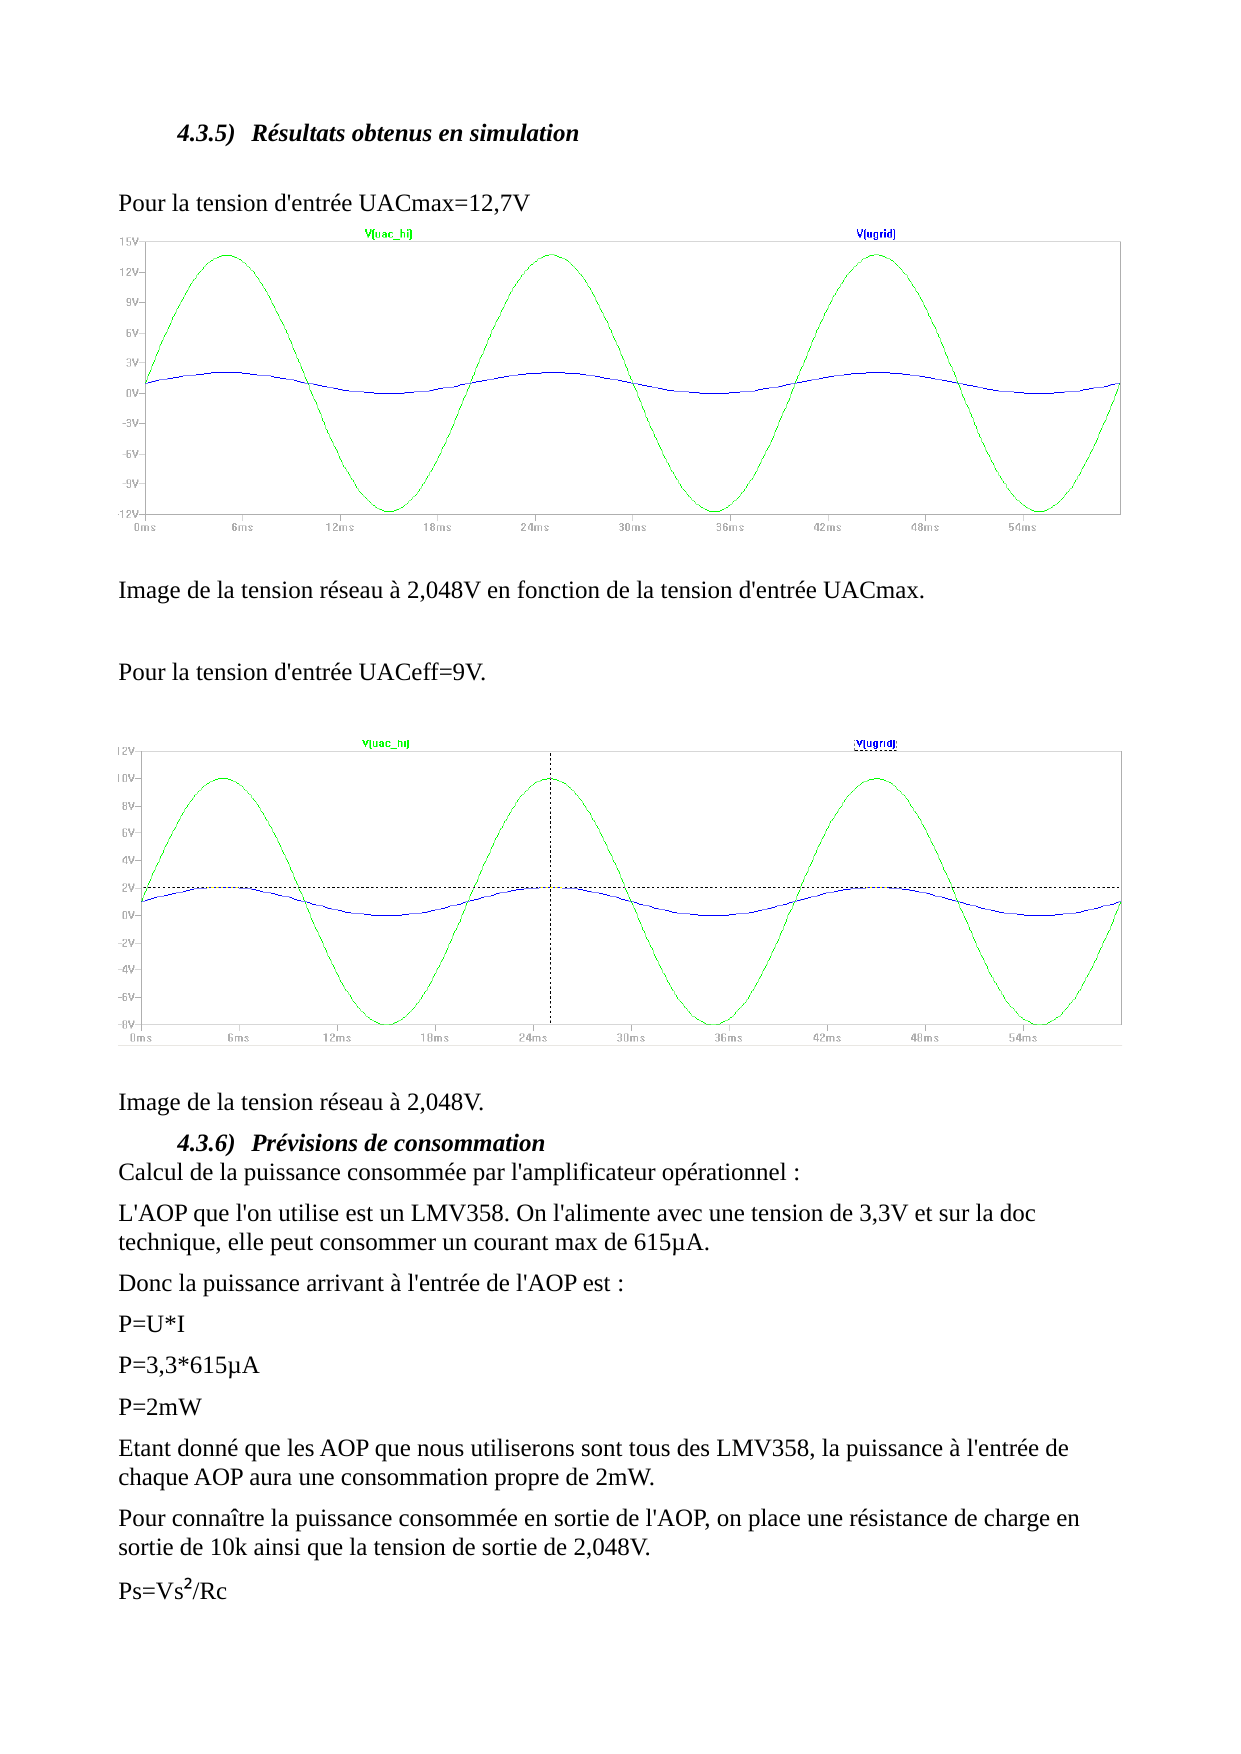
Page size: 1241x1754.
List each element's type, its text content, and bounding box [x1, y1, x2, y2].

text Donc la puissance arrivant à l'entrée de l'AOP est : [118, 1268, 1122, 1297]
text Pour la tension d'entrée UACmax=12,7V [118, 188, 1122, 217]
subtitle Résultats obtenus en simulation [177, 118, 1122, 147]
text P=3,3*615µA [118, 1350, 1122, 1379]
text P=U*I [118, 1309, 1122, 1338]
text Etant donné que les AOP que nous utiliserons sont tous des LMV358, la puissance à l'entrée de chaque AOP aura une consommation propre de 2mW. [118, 1433, 1122, 1490]
text Pour connaître la puissance consommée en sortie de l'AOP, on place une résistance de charge en sortie de 10k ainsi que la tension de sortie de 2,048V. [118, 1503, 1122, 1560]
text L'AOP que l'on utilise est un LMV358. On l'alimente avec une tension de 3,3V et sur la doc technique, elle peut consommer un courant max de 615µA. [118, 1198, 1122, 1255]
text Pour la tension d'entrée UACeff=9V. [118, 657, 1122, 686]
picture [118, 229, 1123, 534]
text Image de la tension réseau à 2,048V. [118, 1087, 1122, 1115]
text Image de la tension réseau à 2,048V en fonction de la tension d'entrée UACmax. [118, 575, 1122, 604]
picture [118, 740, 1123, 1046]
text P=2mW [118, 1392, 1122, 1420]
text Ps=Vs²/Rc [118, 1573, 1122, 1607]
subtitle Prévisions de consommation [177, 1128, 1122, 1157]
text Calcul de la puissance consommée par l'amplificateur opérationnel : [118, 1157, 1122, 1185]
